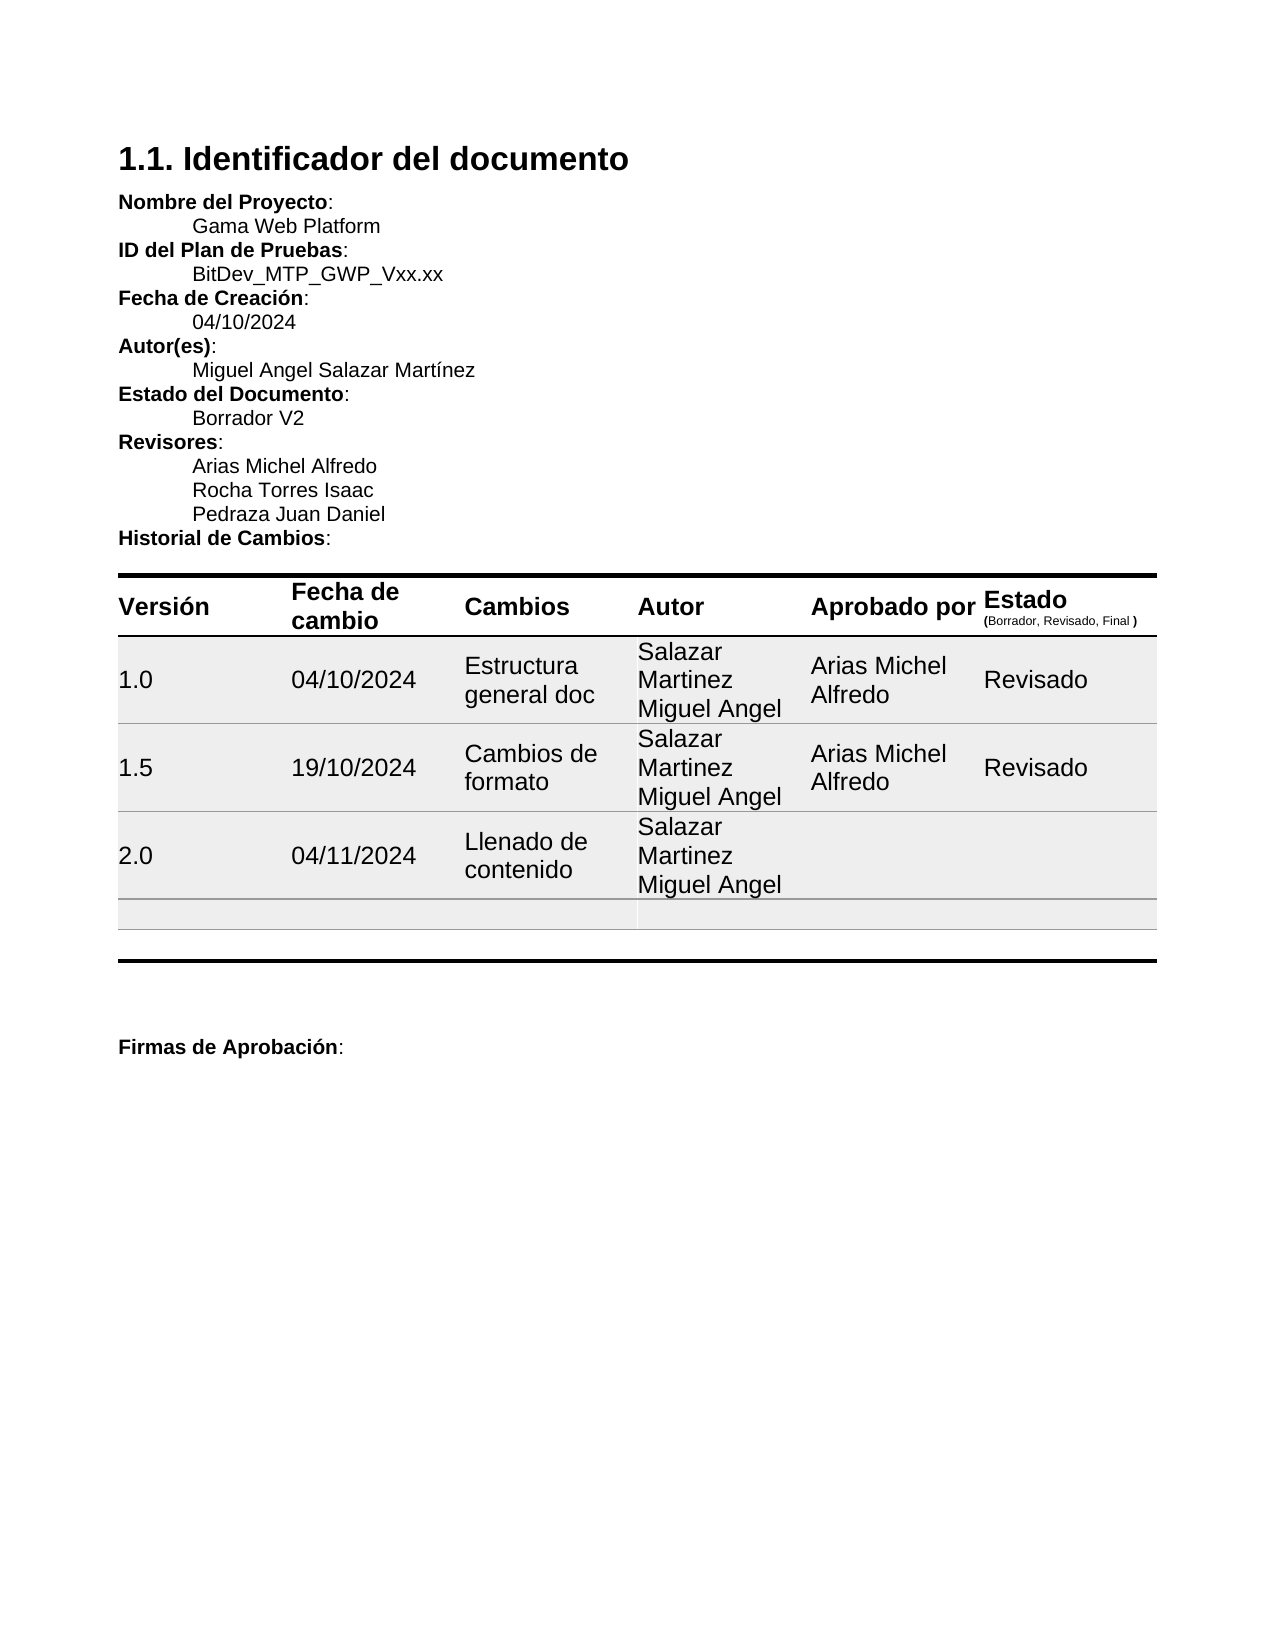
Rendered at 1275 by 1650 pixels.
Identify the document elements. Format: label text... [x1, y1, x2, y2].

text Borrador V2 Revisores: [118, 406, 1157, 453]
table_cell [638, 900, 811, 929]
table_cell [118, 900, 291, 929]
table_cell 19/10/2024 [291, 724, 464, 811]
table_header Aprobado por [811, 578, 984, 635]
table_cell Estructura general doc [464, 637, 637, 723]
table_cell 04/11/2024 [291, 812, 464, 898]
table_cell 1.0 [118, 637, 291, 723]
table_header Cambios [464, 578, 637, 635]
text Rocha Torres Isaac [118, 477, 1157, 501]
text Pedraza Juan Daniel Historial de Cambios: [118, 501, 1157, 549]
table_cell Arias Michel Alfredo [811, 724, 984, 811]
table_header Autor [638, 578, 811, 635]
subtitle 1.1. Identificador del documento [118, 139, 1157, 177]
table_cell [984, 930, 1157, 959]
text Firmas de Aprobación: [118, 1035, 1157, 1059]
table_cell Llenado de contenido [464, 812, 637, 898]
table_cell [291, 900, 464, 929]
text Arias Michel Alfredo [118, 453, 1157, 477]
table_cell 2.0 [118, 812, 291, 898]
table_cell [811, 812, 984, 898]
text BitDev_MTP_GWP_Vxx.xx Fecha de Creación: [118, 262, 1157, 310]
table_cell [984, 900, 1157, 929]
table_cell Revisado [984, 637, 1157, 723]
text 04/10/2024 Autor(es): [118, 310, 1157, 358]
table_header Estado (Borrador, Revisado, Final ) [984, 578, 1157, 635]
table_cell [811, 930, 984, 959]
text Miguel Angel Salazar Martínez Estado del Documento: [118, 358, 1157, 406]
table_cell Salazar Martinez Miguel Angel [638, 724, 811, 811]
table_cell 1.5 [118, 724, 291, 811]
table_cell Cambios de formato [464, 724, 637, 811]
table_cell [984, 812, 1157, 898]
table_header Versión [118, 578, 291, 635]
table_cell [638, 930, 811, 959]
text Gama Web Platform ID del Plan de Pruebas: [118, 214, 1157, 262]
table_cell [464, 900, 637, 929]
table_cell Salazar Martinez Miguel Angel [638, 812, 811, 898]
table_header Fecha de cambio [291, 578, 464, 635]
table_cell [291, 930, 464, 959]
table_cell [118, 930, 291, 959]
table_cell Revisado [984, 724, 1157, 811]
text Nombre del Proyecto: [118, 190, 1157, 214]
table_cell 04/10/2024 [291, 637, 464, 723]
table_cell [811, 900, 984, 929]
table_cell Salazar Martinez Miguel Angel [638, 637, 811, 723]
table_cell [464, 930, 637, 959]
table_cell Arias Michel Alfredo [811, 637, 984, 723]
